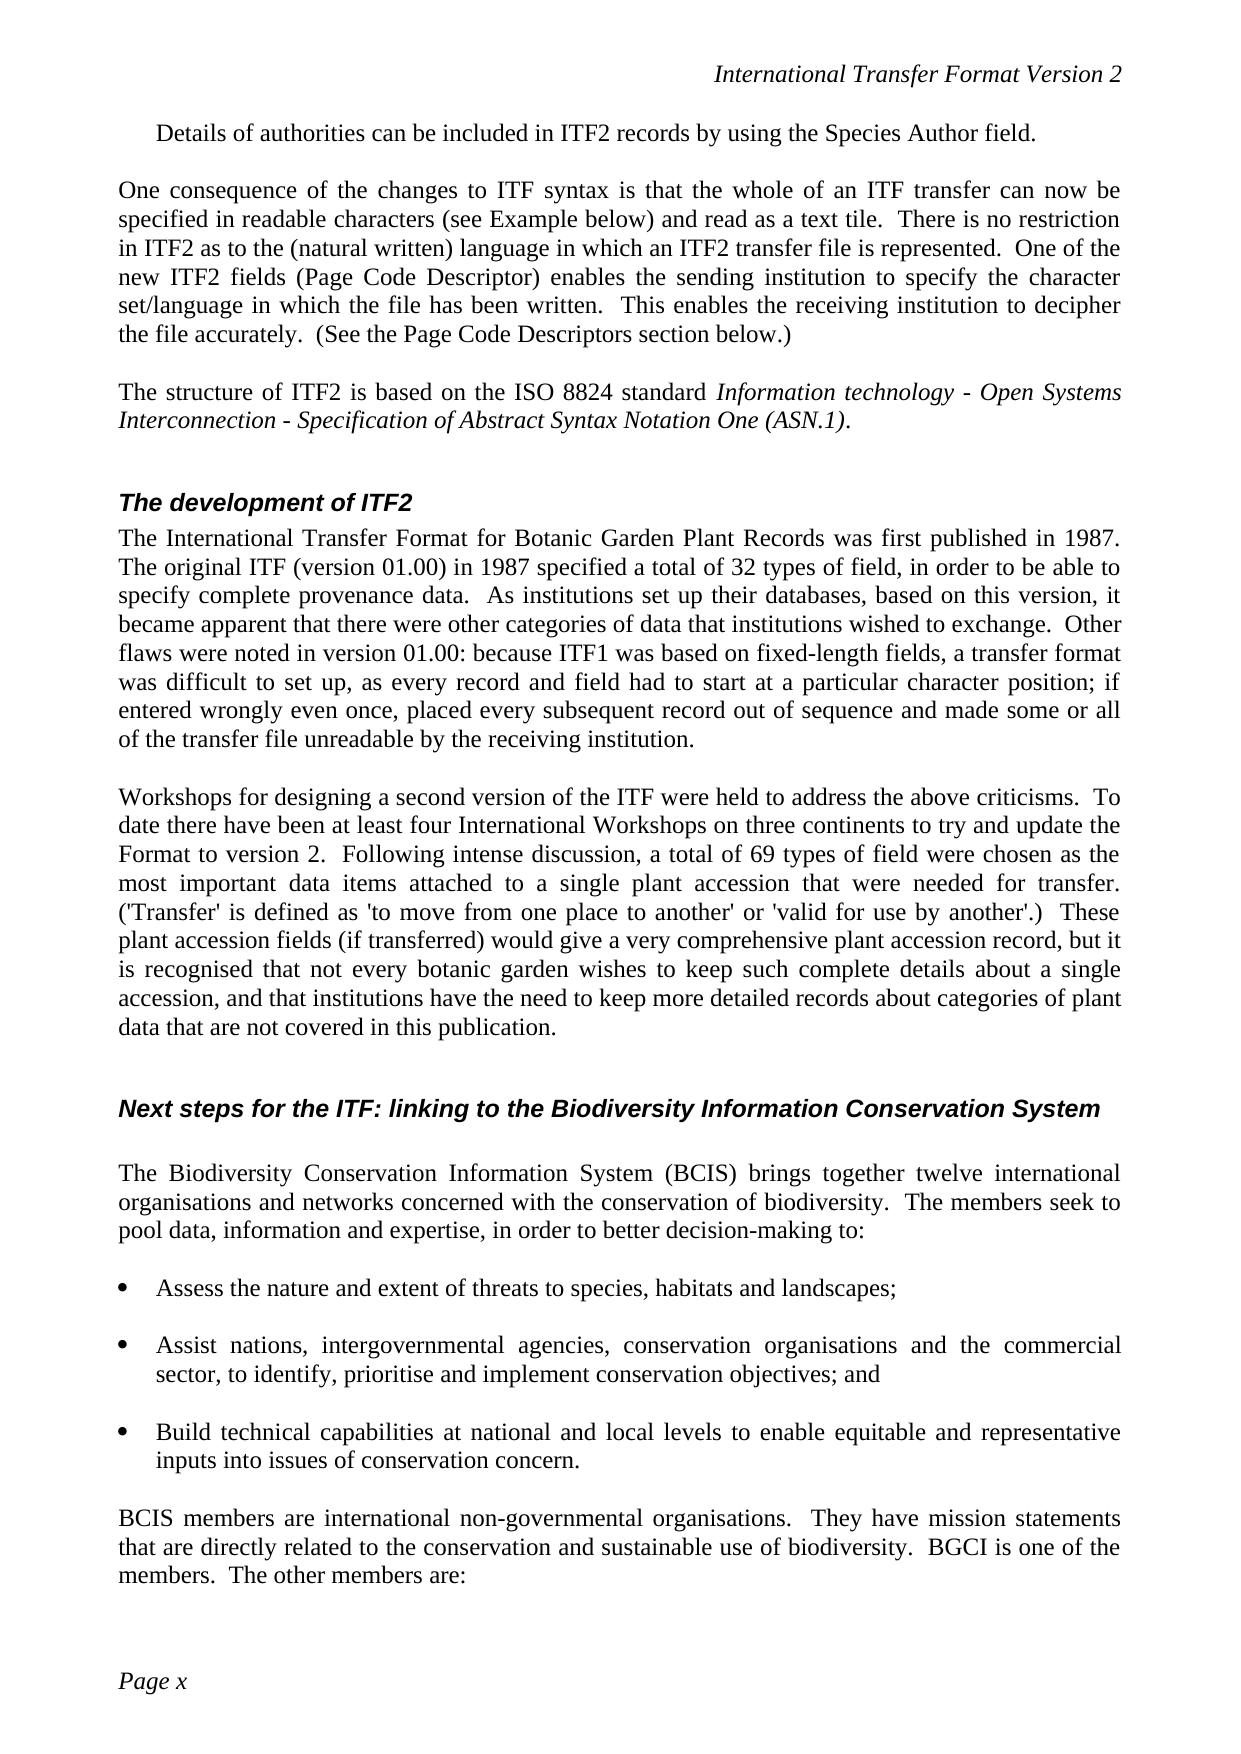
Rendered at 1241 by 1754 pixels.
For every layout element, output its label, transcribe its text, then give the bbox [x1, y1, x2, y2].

subtitle Next steps for the ITF: linking to the Biodiversity Information Conservation System [118, 1094, 1122, 1123]
subtitle The development of ITF2 [118, 488, 1122, 517]
list Assess the nature and extent of threats to species, habitats and landscapes; [118, 1273, 1122, 1302]
text BCIS members are international non-governmental organisations. They have mission statements that are directly related to the conservation and sustainable use of biodiversity. BGCI is one of the members. The other members are: [118, 1503, 1122, 1589]
text The International Transfer Format for Botanic Garden Plant Records was first published in 1987. The original ITF (version 01.00) in 1987 specified a total of 32 types of field, in order to be able to specify complete provenance data. As institutions set up their databases, based on this version, it became apparent that there were other categories of data that institutions wished to exchange. Other flaws were noted in version 01.00: because ITF1 was based on fixed-length fields, a transfer format was difficult to set up, as every record and field had to start at a particular character position; if entered wrongly even once, placed every subsequent record out of sequence and made some or all of the transfer file unreadable by the receiving institution. [118, 523, 1122, 753]
text Workshops for designing a second version of the ITF were held to address the above criticisms. To date there have been at least four International Workshops on three continents to try and update the Format to version 2. Following intense discussion, a total of 69 types of field were chosen as the most important data items attached to a single plant accession that were needed for transfer. ('Transfer' is defined as 'to move from one place to another' or 'valid for use by another'.) These plant accession fields (if transferred) would give a very comprehensive plant accession record, but it is recognised that not every botanic garden wishes to keep such complete details about a single accession, and that institutions have the need to keep more detailed records about categories of plant data that are not covered in this publication. [118, 782, 1122, 1041]
text The structure of ITF2 is based on the ISO 8824 standard Information technology - Open Systems Interconnection - Specification of Abstract Syntax Notation One (ASN.1). [118, 377, 1122, 434]
text Details of authorities can be included in ITF2 records by using the Species Author field. [156, 118, 1122, 147]
list Build technical capabilities at national and local levels to enable equitable and representative inputs into issues of conservation concern. [118, 1417, 1122, 1474]
list Assist nations, intergovernmental agencies, conservation organisations and the commercial sector, to identify, prioritise and implement conservation objectives; and [118, 1331, 1122, 1388]
text The Biodiversity Conservation Information System (BCIS) brings together twelve international organisations and networks concerned with the conservation of biodiversity. The members seek to pool data, information and expertise, in order to better decision-making to: [118, 1158, 1122, 1244]
text One consequence of the changes to ITF syntax is that the whole of an ITF transfer can now be specified in readable characters (see Example below) and read as a text tile. There is no restriction in ITF2 as to the (natural written) language in which an ITF2 transfer file is represented. One of the new ITF2 fields (Page Code Descriptor) enables the sending institution to specify the character set/language in which the file has been written. This enables the receiving institution to decipher the file accurately. (See the Page Code Descriptors section below.) [118, 176, 1122, 348]
